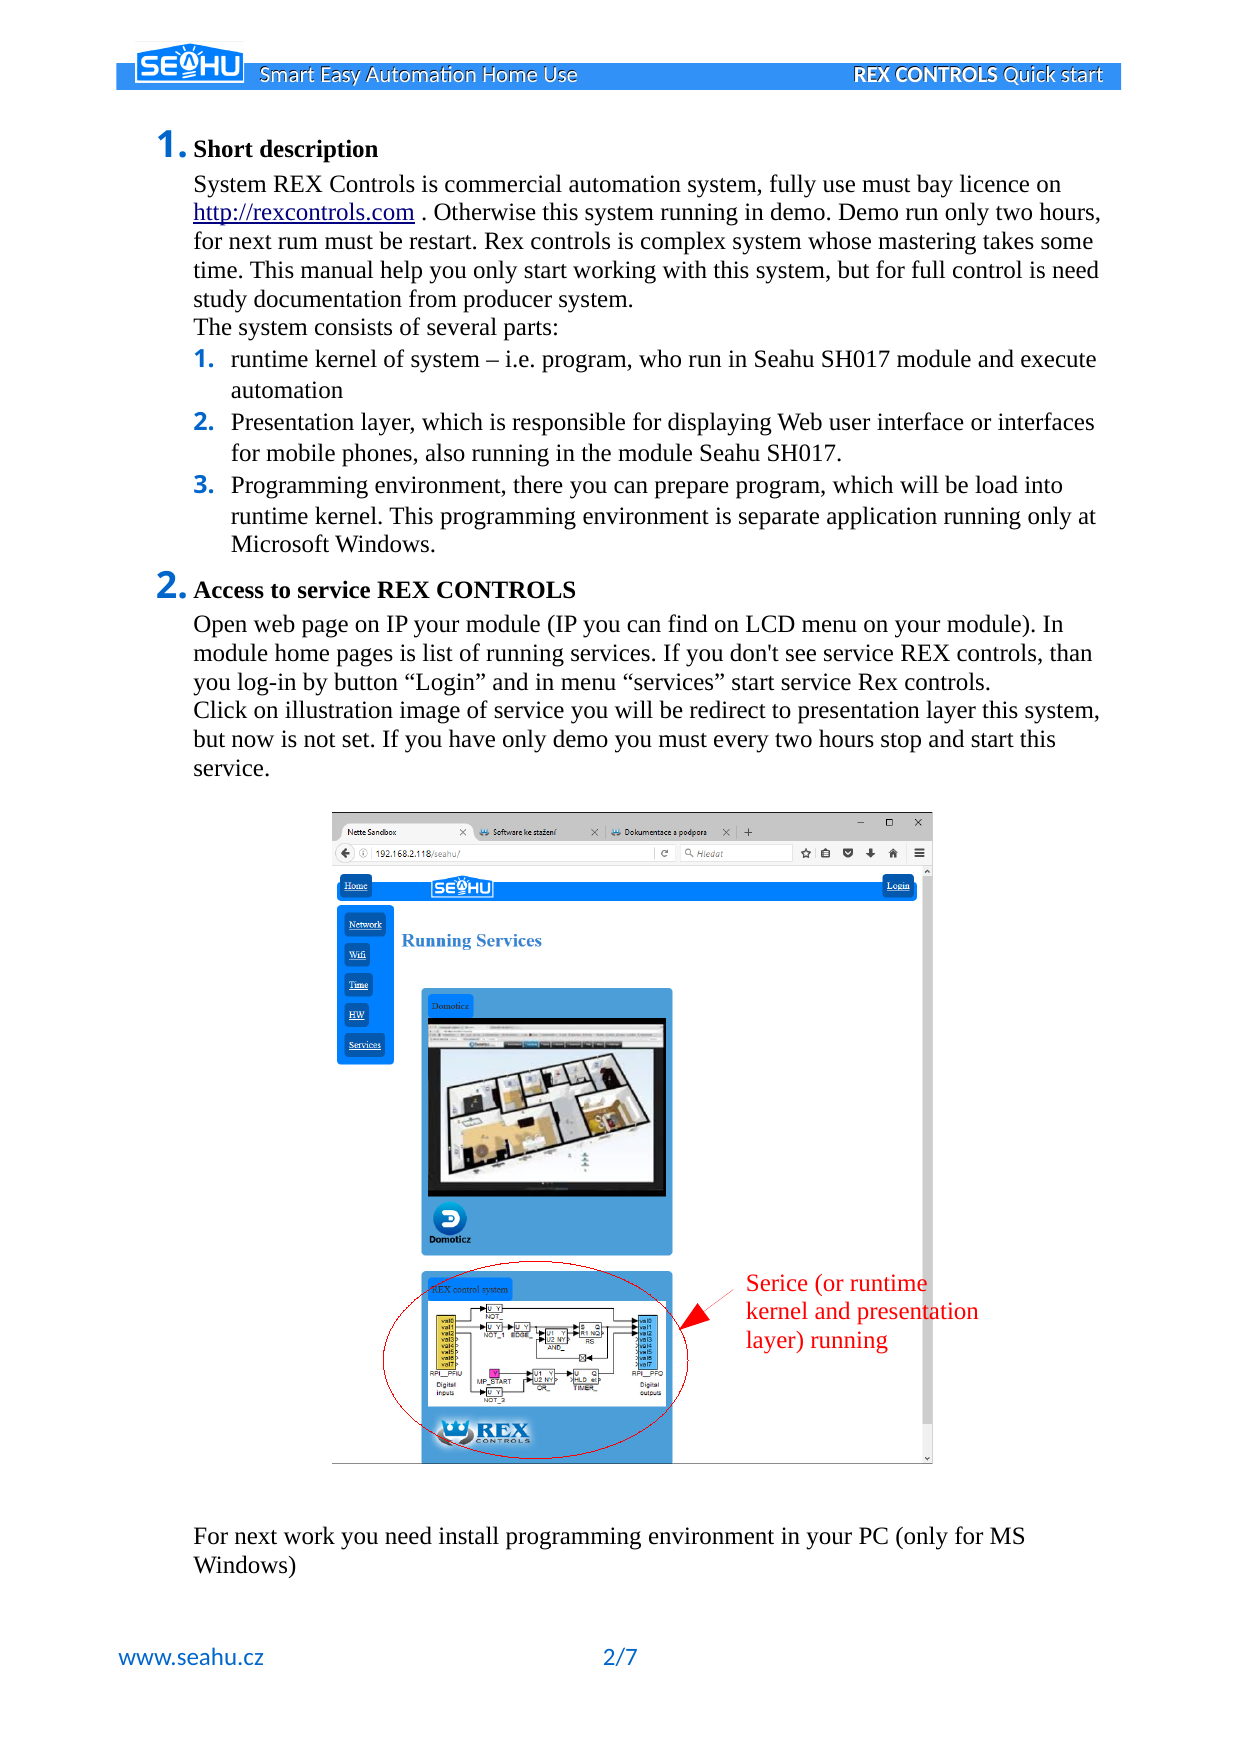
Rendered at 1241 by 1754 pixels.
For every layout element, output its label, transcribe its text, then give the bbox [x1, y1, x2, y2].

list The system consists of several parts: [156, 312, 1122, 341]
list Access to service REX CONTROLS Open web page on IP your module (IP you can find on LCD menu on your module). In module home pages is list of running services. If you don't see service REX controls, than you log-in by button “Login” and in menu “services” start service Rex controls. Click on illustration image of service you will be redirect to presentation layer this system, but now is not set. If you have only demo you must every two hours stop and start this service. For next work you need install programming environment in your PC (only for MS Windows) [156, 558, 1122, 1579]
picture [135, 41, 245, 83]
list Presentation layer, which is responsible for displaying Web user interface or interfaces for mobile phones, also running in the module Seahu SH017. [193, 404, 1122, 467]
list Short description [156, 118, 1122, 169]
list runtime kernel of system – i.e. program, who run in Seahu SH017 module and execute automation [193, 341, 1122, 404]
picture [332, 812, 933, 1464]
list Programming environment, there you can prepare program, which will be load into runtime kernel. This programming environment is separate application running only at Microsoft Windows. [193, 467, 1122, 558]
list System REX Controls is commercial automation system, fully use must bay licence on http://rexcontrols.com . Otherwise this system running in demo. Demo run only two hours, for next rum must be restart. Rex controls is complex system whose mastering takes some time. This manual help you only start working with this system, but for full control is need study documentation from producer system. [156, 169, 1122, 312]
